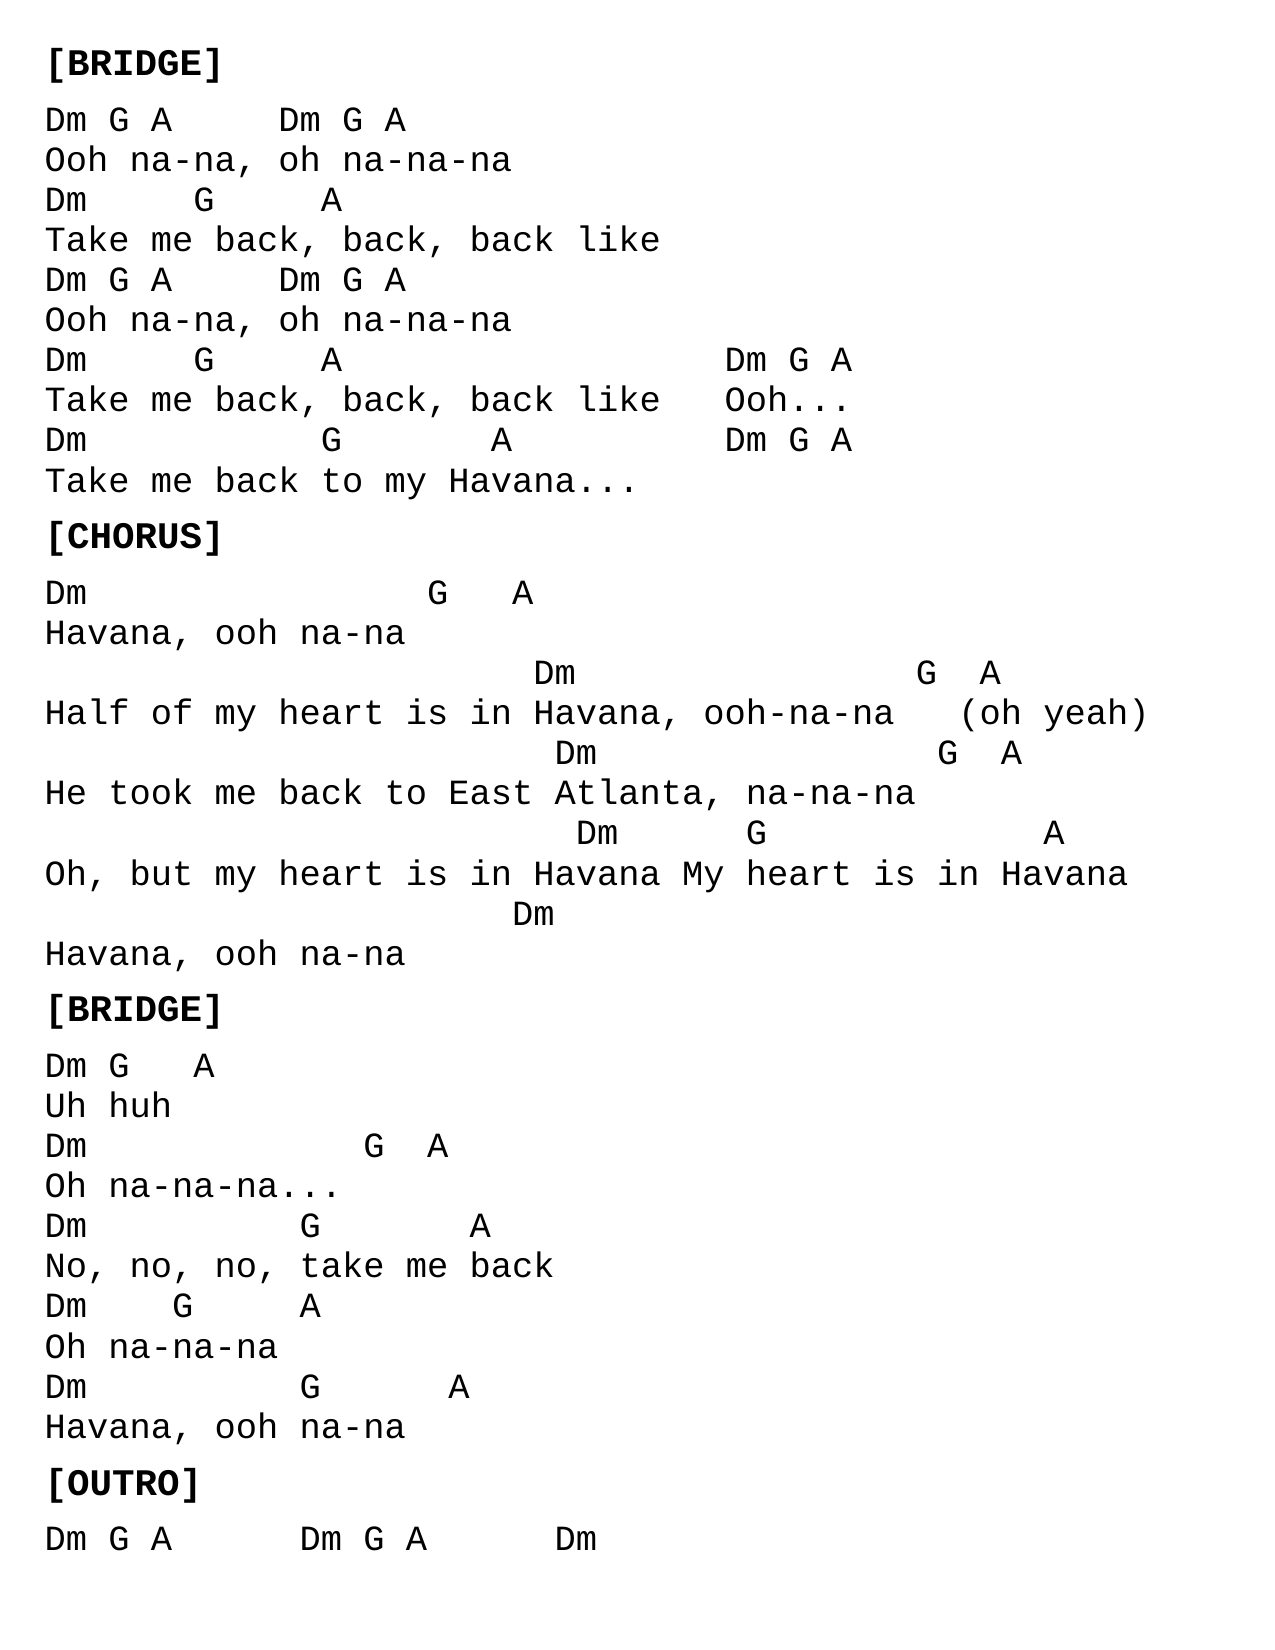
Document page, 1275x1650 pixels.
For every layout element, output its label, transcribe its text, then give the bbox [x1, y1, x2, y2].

text Dm [44, 896, 1231, 936]
text Dm G A [44, 655, 1231, 695]
text Oh na-na-na [44, 1328, 1231, 1369]
text Take me back, back, back like [44, 222, 1231, 262]
text Dm G A Dm G A [44, 262, 1231, 302]
text Dm G A [44, 1208, 1231, 1248]
text He took me back to East Atlanta, na-na-na [44, 775, 1231, 815]
text Havana, ooh na-na [44, 615, 1231, 655]
text Dm G A Dm G A Dm [44, 1521, 1231, 1561]
text Dm G A Dm G A [44, 102, 1231, 142]
subtitle [BRIDGE] [44, 991, 1231, 1033]
text Dm G A [44, 1128, 1231, 1168]
text Dm G A Dm G A [44, 342, 1231, 382]
text Oh, but my heart is in Havana My heart is in Havana [44, 855, 1231, 896]
text Dm G A [44, 182, 1231, 222]
text Ooh na-na, oh na-na-na [44, 142, 1231, 182]
text Oh na-na-na... [44, 1168, 1231, 1208]
subtitle [CHORUS] [44, 517, 1231, 560]
text Half of my heart is in Havana, ooh-na-na (oh yeah) [44, 695, 1231, 735]
text Havana, ooh na-na [44, 1409, 1231, 1449]
text Dm G A [44, 575, 1231, 615]
text Uh huh [44, 1088, 1231, 1128]
text Ooh na-na, oh na-na-na [44, 302, 1231, 342]
text Take me back to my Havana... [44, 462, 1231, 503]
text Take me back, back, back like Ooh... [44, 382, 1231, 422]
text Dm G A [44, 1288, 1231, 1328]
subtitle [BRIDGE] [44, 44, 1231, 87]
subtitle [OUTRO] [44, 1464, 1231, 1506]
text Dm G A [44, 1369, 1231, 1409]
text No, no, no, take me back [44, 1248, 1231, 1288]
text Dm G A [44, 735, 1231, 775]
text Dm G A Dm G A [44, 422, 1231, 462]
text Havana, ooh na-na [44, 936, 1231, 976]
text Dm G A [44, 1048, 1231, 1088]
text Dm G A [44, 815, 1231, 855]
